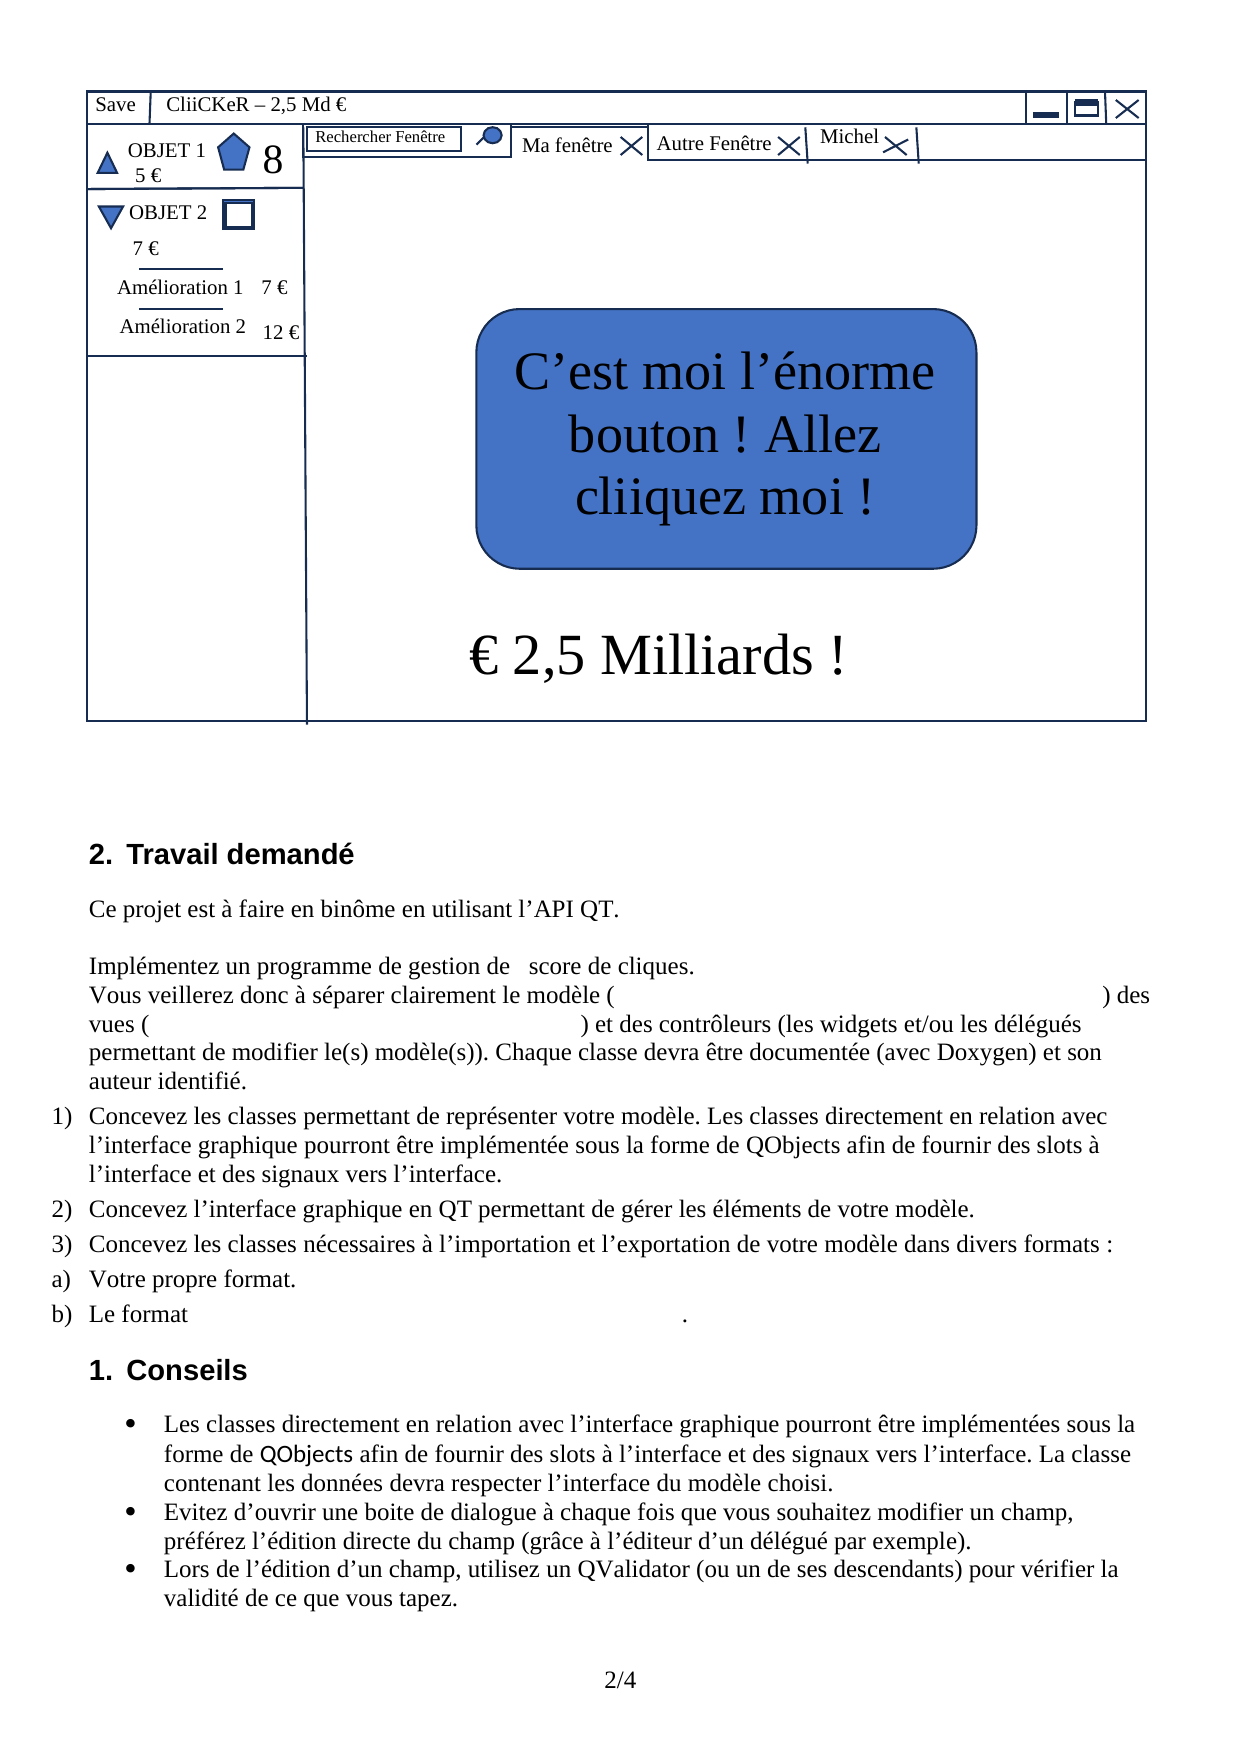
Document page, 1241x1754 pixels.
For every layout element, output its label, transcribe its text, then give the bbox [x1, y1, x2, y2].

list Votre propre format. [51, 1264, 1152, 1292]
list Le format . [51, 1299, 1152, 1327]
subtitle Conseils [89, 1352, 1152, 1386]
list Les classes directement en relation avec l’interface graphique pourront être implémentées sous la forme de QObjects afin de fournir des slots à l’interface et des signaux vers l’interface. La classe contenant les données devra respecter l’interface du modèle choisi. [126, 1409, 1152, 1497]
subtitle Travail demandé [89, 837, 1152, 871]
text Implémentez un programme de gestion de score de cliques. Vous veillerez donc à séparer clairement le modèle ( ) des vues ( ) et des contrôleurs (les widgets et/ou les délégués permettant de modifier le(s) modèle(s)). Chaque classe devra être documentée (avec Doxygen) et son auteur identifié. [89, 951, 1152, 1095]
list Concevez les classes nécessaires à l’importation et l’exportation de votre modèle dans divers formats : [51, 1229, 1152, 1257]
text Ce projet est à faire en binôme en utilisant l’API QT. [89, 894, 1152, 922]
list Concevez l’interface graphique en QT permettant de gérer les éléments de votre modèle. [51, 1194, 1152, 1222]
list Evitez d’ouvrir une boite de dialogue à chaque fois que vous souhaitez modifier un champ, préférez l’édition directe du champ (grâce à l’éditeur d’un délégué par exemple). [126, 1497, 1152, 1554]
list Lors de l’édition d’un champ, utilisez un QValidator (ou un de ses descendants) pour vérifier la validité de ce que vous tapez. [126, 1554, 1152, 1612]
list Concevez les classes permettant de représenter votre modèle. Les classes directement en relation avec l’interface graphique pourront être implémentée sous la forme de QObjects afin de fournir des slots à l’interface et des signaux vers l’interface. [51, 1101, 1152, 1187]
